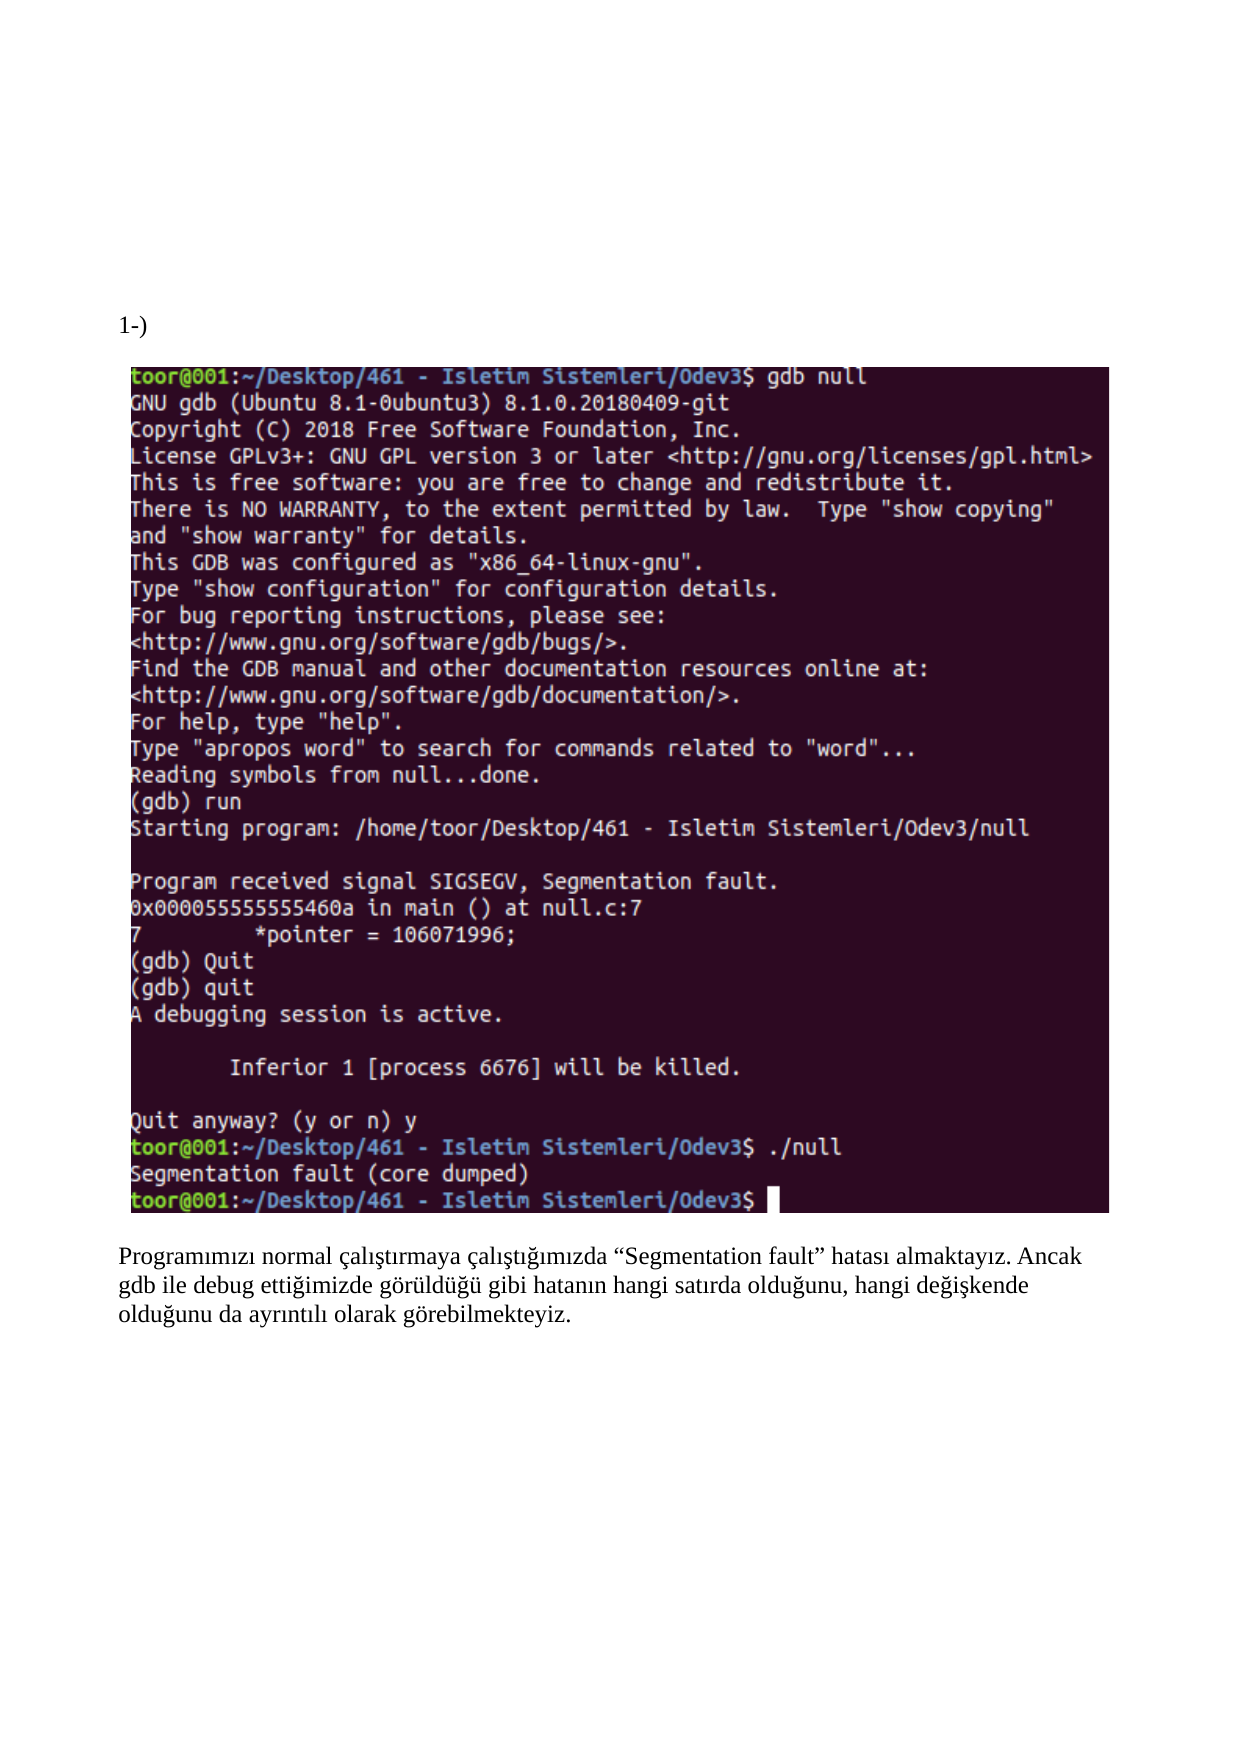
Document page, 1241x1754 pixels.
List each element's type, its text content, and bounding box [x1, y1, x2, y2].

picture [131, 367, 1110, 1213]
text Programımızı normal çalıştırmaya çalıştığımızda “Segmentation fault” hatası almaktayız. Ancak gdb ile debug ettiğimizde görüldüğü gibi hatanın hangi satırda olduğunu, hangi değişkende olduğunu da ayrıntılı olarak görebilmekteyiz. [118, 1241, 1122, 1328]
text 1-) [118, 310, 1122, 338]
